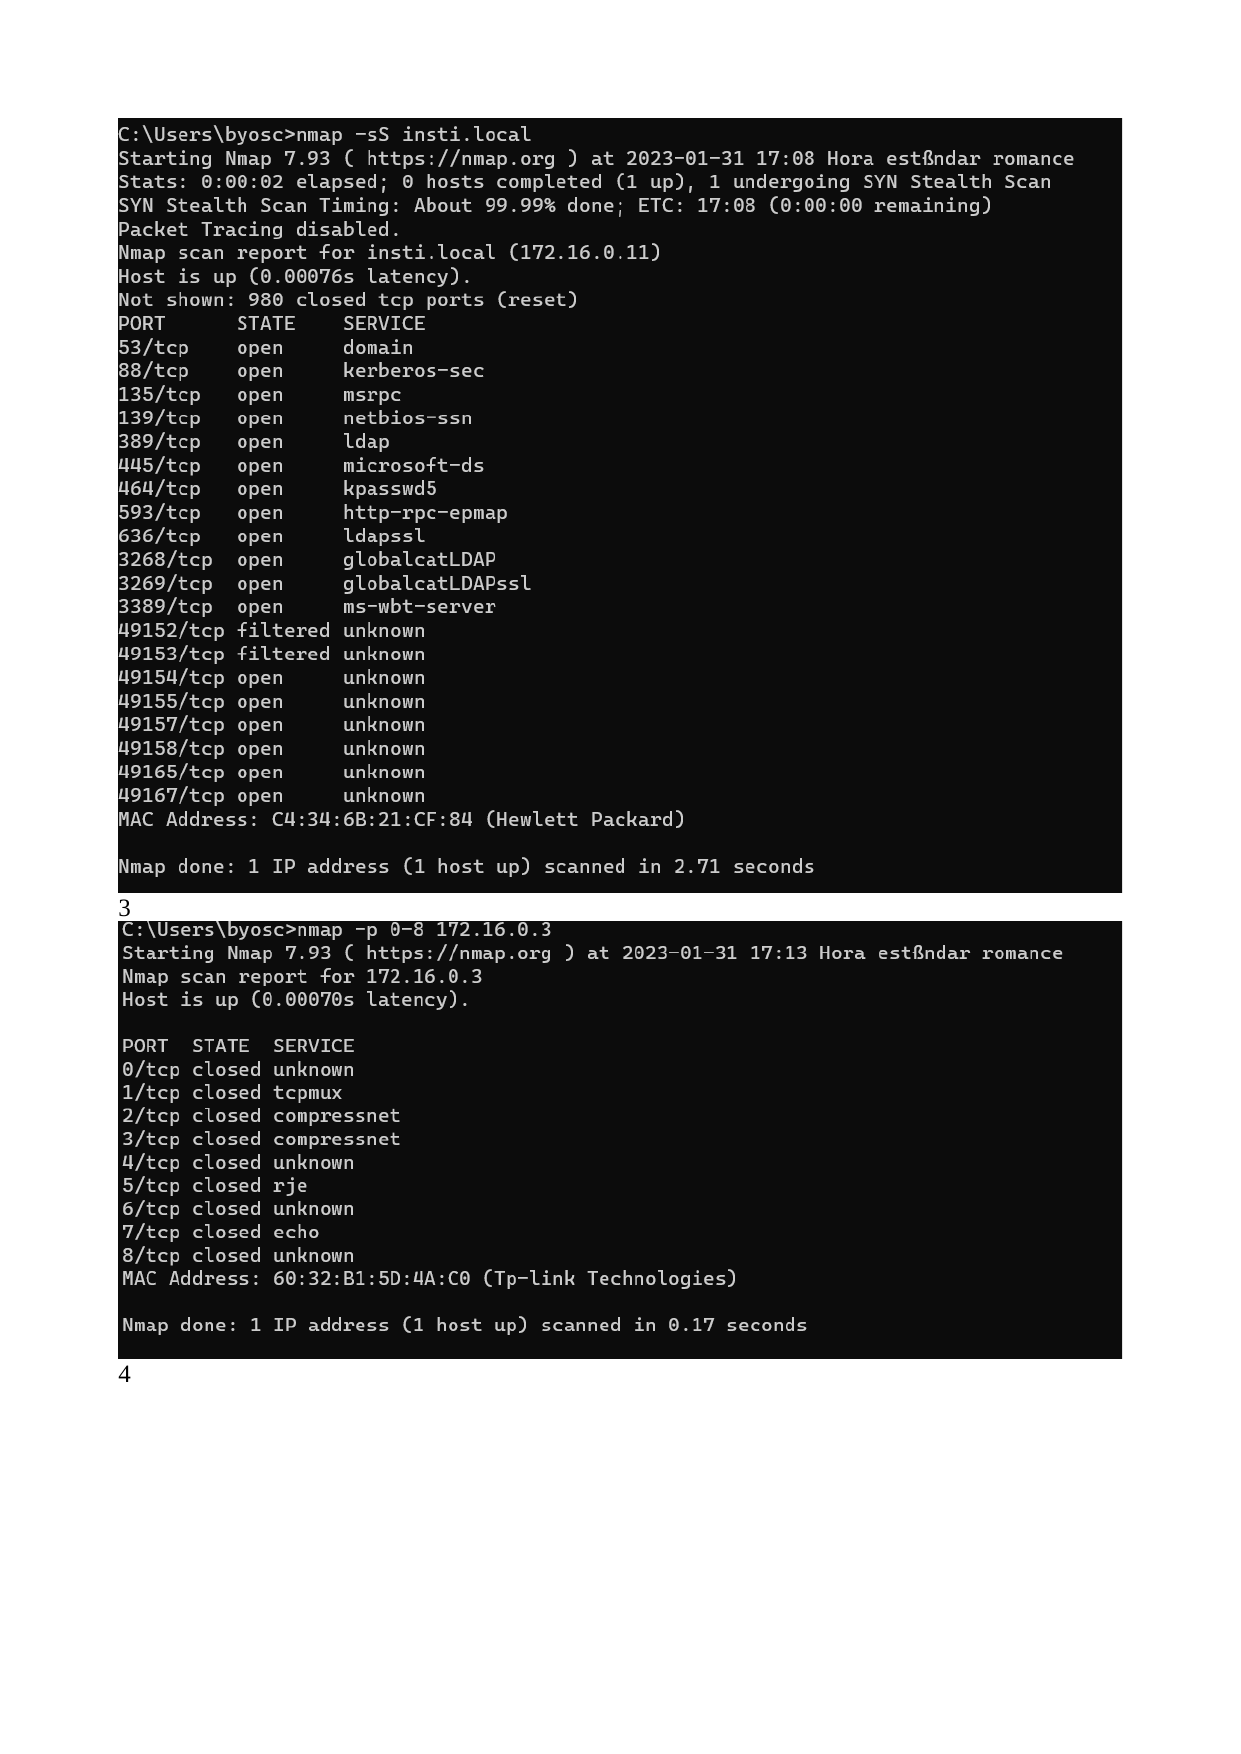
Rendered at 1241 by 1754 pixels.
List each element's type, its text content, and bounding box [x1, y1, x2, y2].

text 3 [118, 893, 1122, 921]
picture [118, 118, 1123, 893]
text 4 [118, 1359, 1122, 1387]
picture [118, 921, 1123, 1359]
